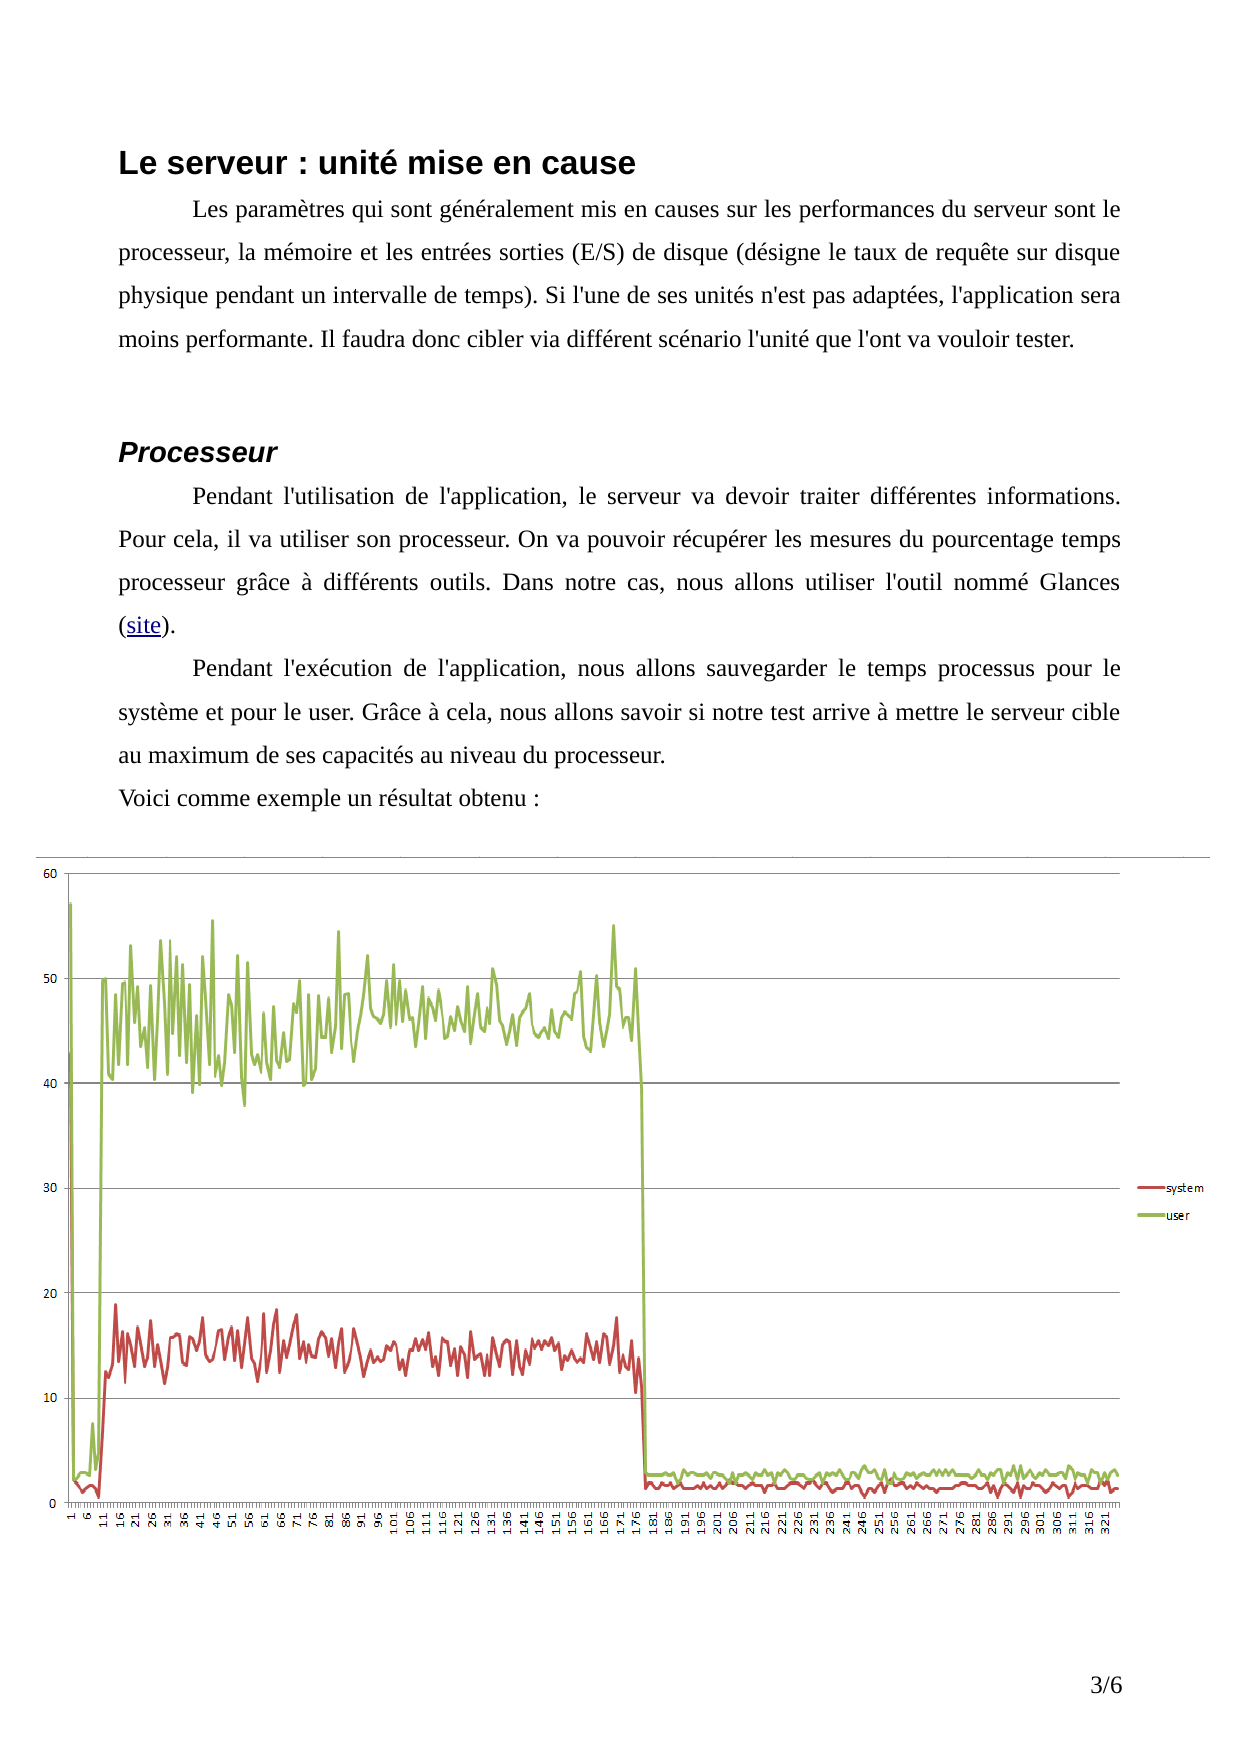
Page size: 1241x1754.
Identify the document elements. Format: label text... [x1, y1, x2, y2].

text Pendant l'exécution de l'application, nous allons sauvegarder le temps processus pour le système et pour le user. Grâce à cela, nous allons savoir si notre test arrive à mettre le serveur cible au maximum de ses capacités au niveau du processeur. [118, 653, 1122, 768]
picture [35, 856, 1210, 1546]
subtitle Processeur [118, 435, 1122, 468]
subtitle Le serveur : unité mise en cause [118, 143, 1122, 182]
text Pendant l'utilisation de l'application, le serveur va devoir traiter différentes informations. Pour cela, il va utiliser son processeur. On va pouvoir récupérer les mesures du pourcentage temps processeur grâce à différents outils. Dans notre cas, nous allons utiliser l'outil nommé Glances (site). [118, 481, 1122, 639]
text Voici comme exemple un résultat obtenu : [118, 783, 1122, 812]
text Les paramètres qui sont généralement mis en causes sur les performances du serveur sont le processeur, la mémoire et les entrées sorties (E/S) de disque (désigne le taux de requête sur disque physique pendant un intervalle de temps). Si l'une de ses unités n'est pas adaptées, l'application sera moins performante. Il faudra donc cibler via différent scénario l'unité que l'ont va vouloir tester. [118, 194, 1122, 352]
